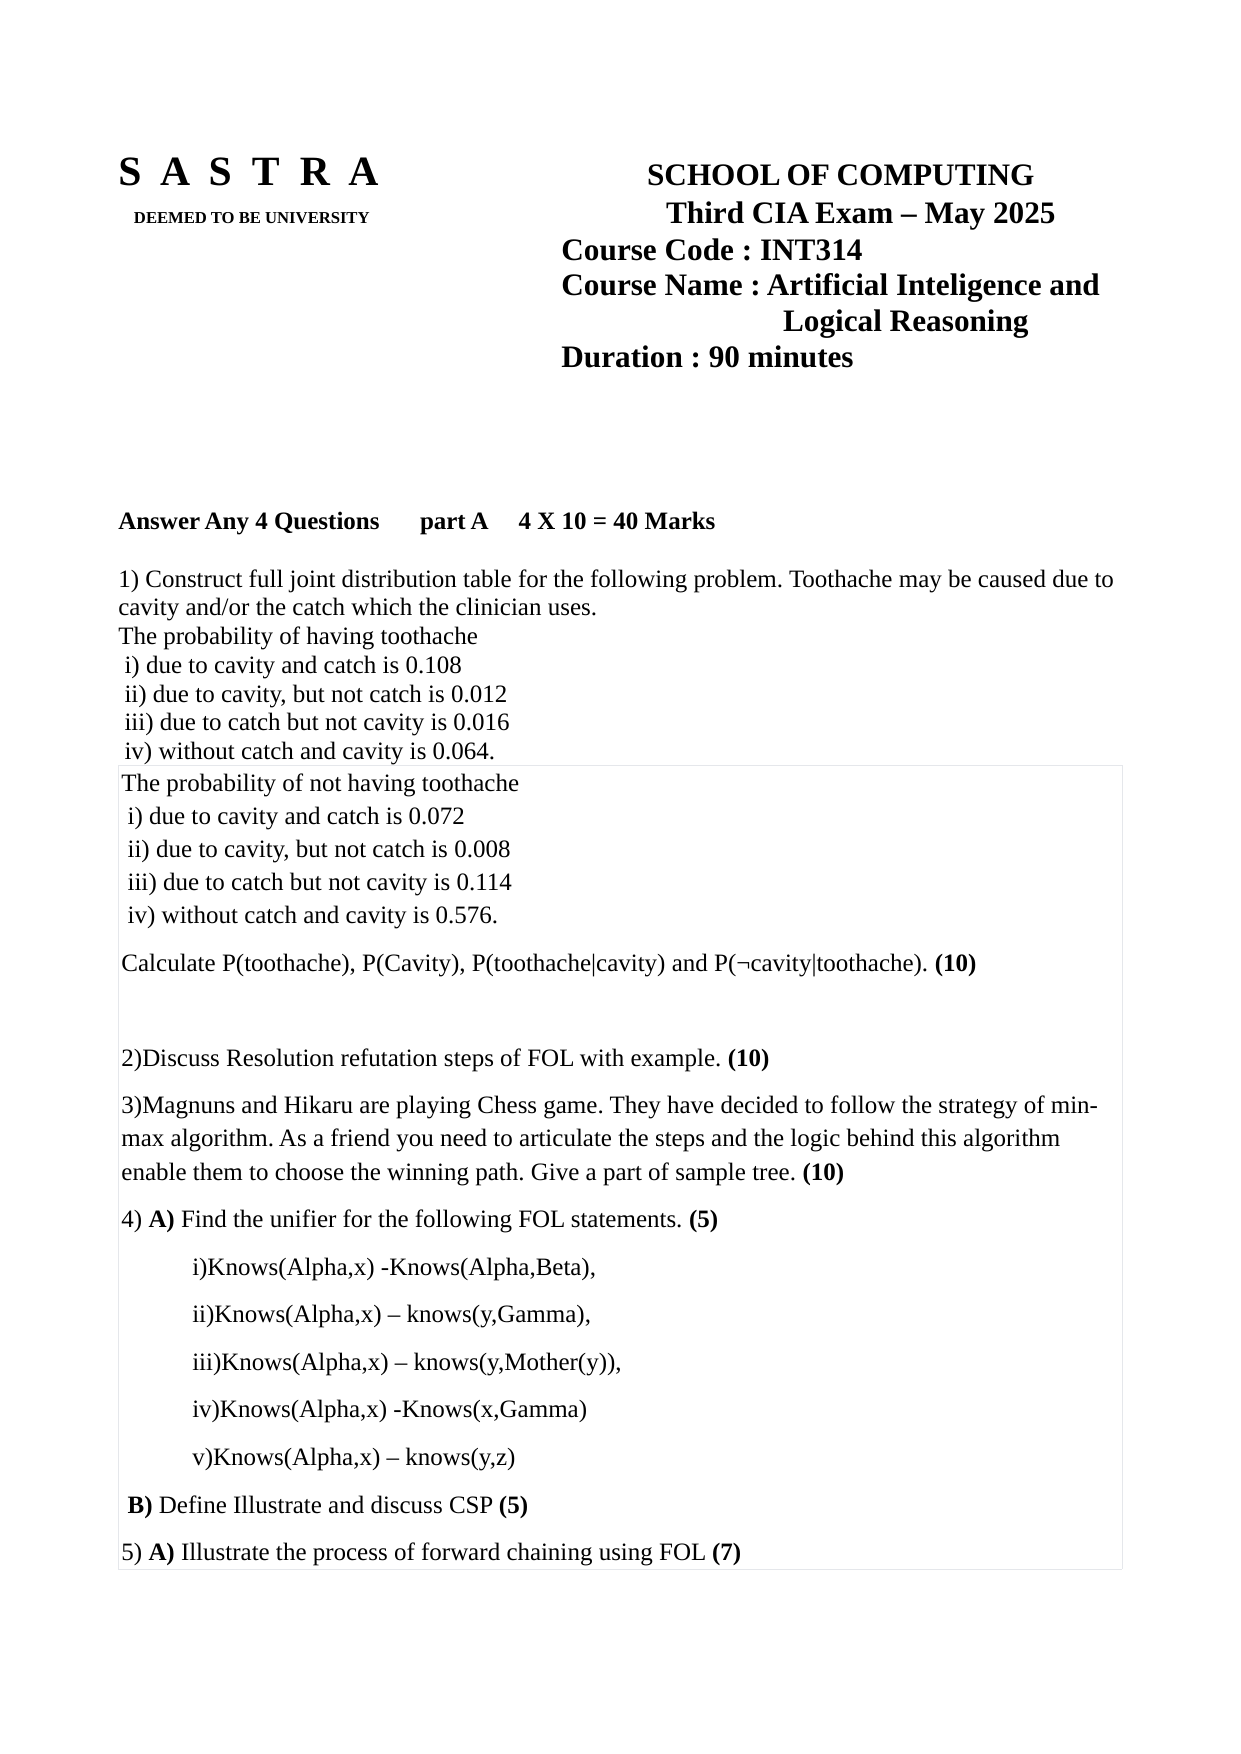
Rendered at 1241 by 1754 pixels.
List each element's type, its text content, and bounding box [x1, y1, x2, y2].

text 1) Construct full joint distribution table for the following problem. Toothache may be caused due to cavity and/or the catch which the clinician uses. [118, 564, 1122, 621]
text Duration : 90 minutes [118, 338, 1122, 374]
text iv)Knows(Alpha,x) -Knows(x,Gamma) [119, 1392, 1122, 1423]
text Course Name : Artificial Inteligence and [118, 267, 1122, 303]
text B) Define Illustrate and discuss CSP (5) [119, 1487, 1122, 1518]
text 2)Discuss Resolution refutation steps of FOL with example. (10) [119, 1040, 1122, 1072]
text v)Knows(Alpha,x) – knows(y,z) [119, 1439, 1122, 1471]
text Calculate P(toothache), P(Cavity), P(toothache|cavity) and P(¬cavity|toothache). (10) [119, 945, 1122, 976]
text ii)Knows(Alpha,x) – knows(y,Gamma), [119, 1296, 1122, 1328]
text 3)Magnuns and Hikaru are playing Chess game. They have decided to follow the strategy of min-max algorithm. As a friend you need to articulate the steps and the logic behind this algorithm enable them to choose the winning path. Give a part of sample tree. (10) [119, 1087, 1122, 1185]
text Course Code : INT314 [118, 231, 1122, 267]
text 4) A) Find the unifier for the following FOL statements. (5) [119, 1201, 1122, 1233]
text S A S T R A SCHOOL OF COMPUTING [118, 147, 1122, 195]
text Logical Reasoning [118, 303, 1122, 338]
text Answer Any 4 Questions part A 4 X 10 = 40 Marks [118, 506, 1122, 535]
text The probability of not having toothache i) due to cavity and catch is 0.072 ii) due to cavity, but not catch is 0.008 iii) due to catch but not cavity is 0.114 iv) without catch and cavity is 0.576. [119, 766, 1122, 929]
text i)Knows(Alpha,x) -Knows(Alpha,Beta), [119, 1249, 1122, 1281]
text The probability of having toothache i) due to cavity and catch is 0.108 ii) due to cavity, but not catch is 0.012 iii) due to catch but not cavity is 0.016 iv) without catch and cavity is 0.064. [118, 621, 1122, 765]
text 5) A) Illustrate the process of forward chaining using FOL (7) [119, 1534, 1122, 1569]
text DEEMED TO BE UNIVERSITY Third CIA Exam – May 2025 [118, 195, 1122, 231]
text iii)Knows(Alpha,x) – knows(y,Mother(y)), [119, 1344, 1122, 1376]
